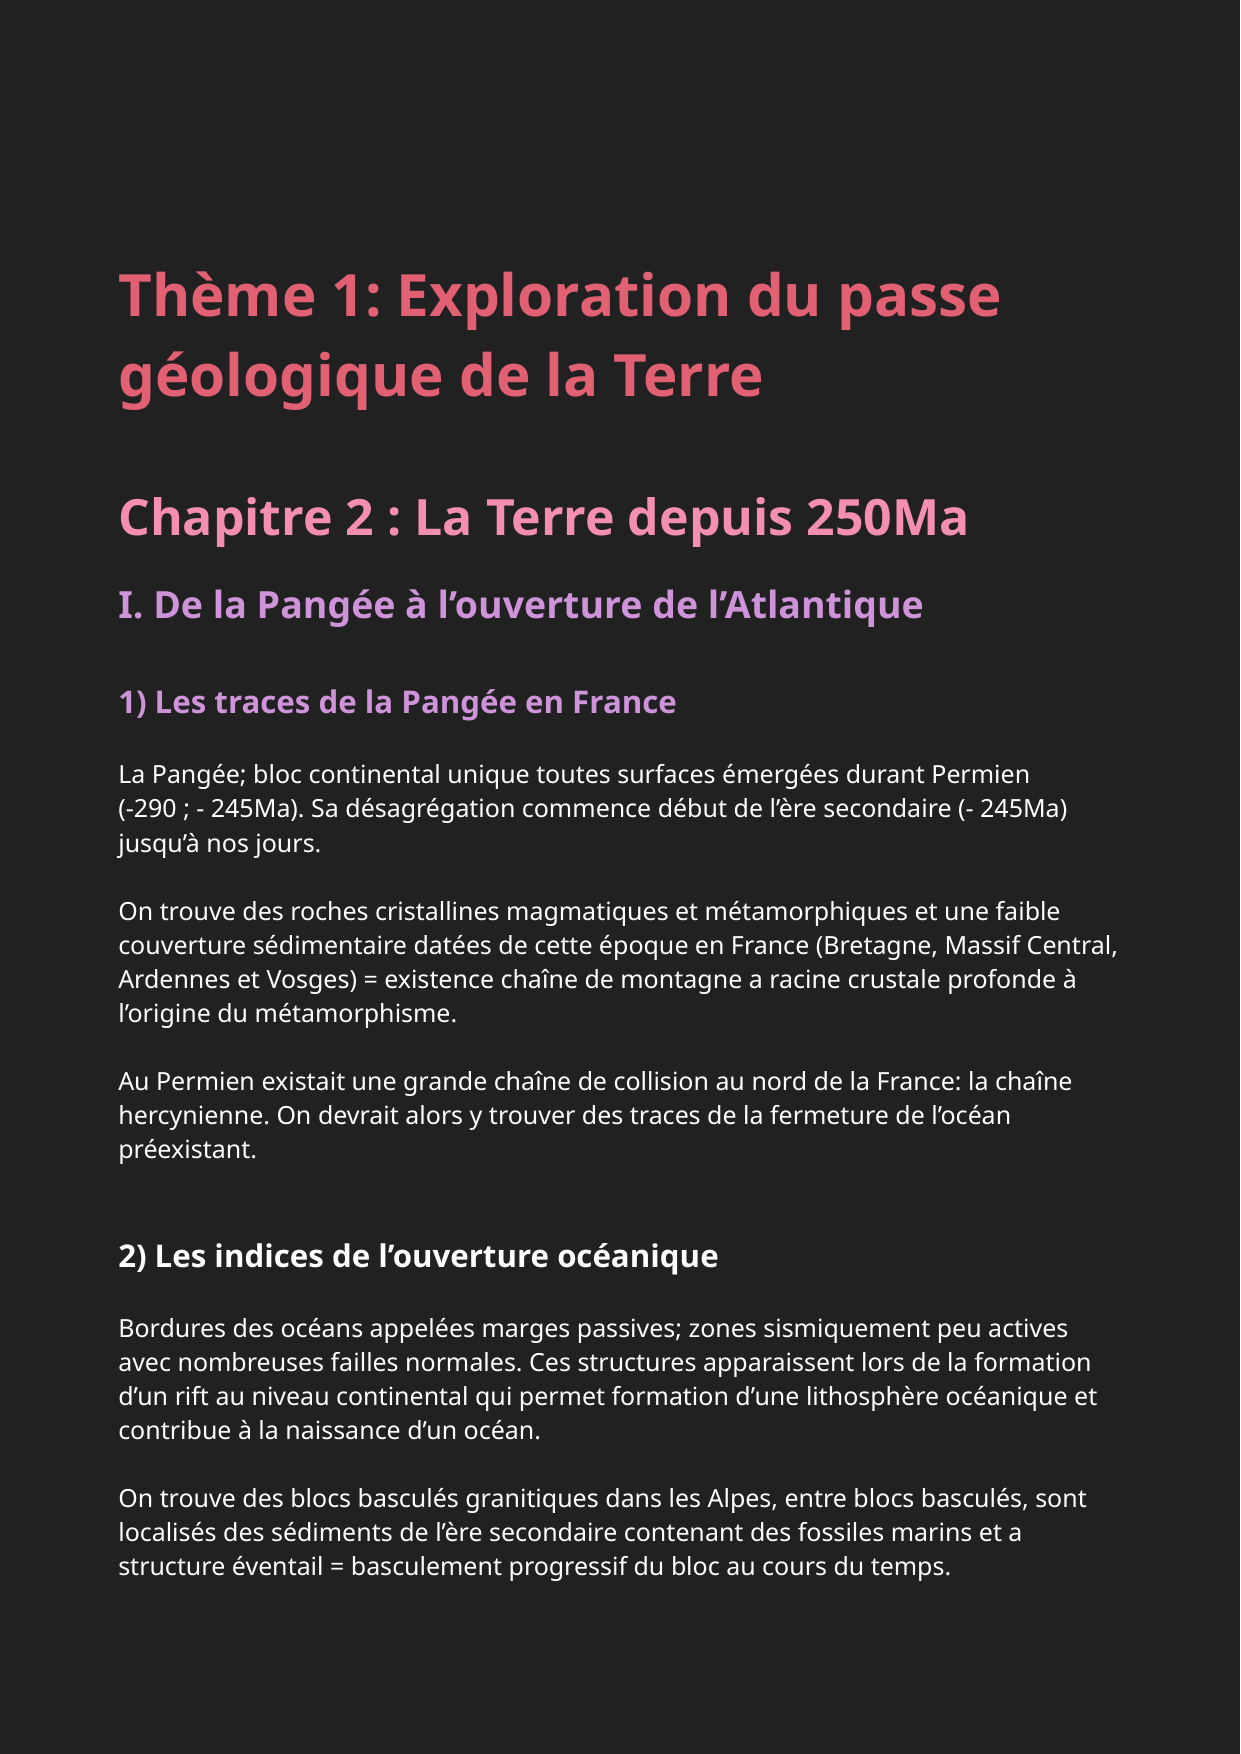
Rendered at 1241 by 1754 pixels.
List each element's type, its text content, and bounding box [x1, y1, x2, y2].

text On trouve des roches cristallines magmatiques et métamorphiques et une faible couverture sédimentaire datées de cette époque en France (Bretagne, Massif Central, Ardennes et Vosges) = existence chaîne de montagne a racine crustale profonde à l’origine du métamorphisme. [118, 893, 1122, 1029]
text Au Permien existait une grande chaîne de collision au nord de la France: la chaîne hercynienne. On devrait alors y trouver des traces de la fermeture de l’océan préexistant. [118, 1064, 1122, 1166]
text (-290 ; - 245Ma). Sa désagrégation commence début de l’ère secondaire (- 245Ma) jusqu’à nos jours. [118, 791, 1122, 859]
text On trouve des blocs basculés granitiques dans les Alpes, entre blocs basculés, sont localisés des sédiments de l’ère secondaire contenant des fossiles marins et a structure éventail = basculement progressif du bloc au cours du temps. [118, 1481, 1122, 1583]
text Bordures des océans appelées marges passives; zones sismiquement peu actives avec nombreuses failles normales. Ces structures apparaissent lors de la formation d’un rift au niveau continental qui permet formation d’une lithosphère océanique et contribue à la naissance d’un océan. [118, 1311, 1122, 1447]
text 1) Les traces de la Pangée en France [118, 680, 1122, 723]
text 2) Les indices de l’ouverture océanique [118, 1234, 1122, 1277]
text La Pangée; bloc continental unique toutes surfaces émergées durant Permien [118, 757, 1122, 791]
text Chapitre 2 : La Terre depuis 250Ma [118, 481, 1122, 549]
text Thème 1: Exploration du passe géologique de la Terre [118, 254, 1122, 413]
text I. De la Pangée à l’ouverture de l’Atlantique [118, 578, 1122, 629]
